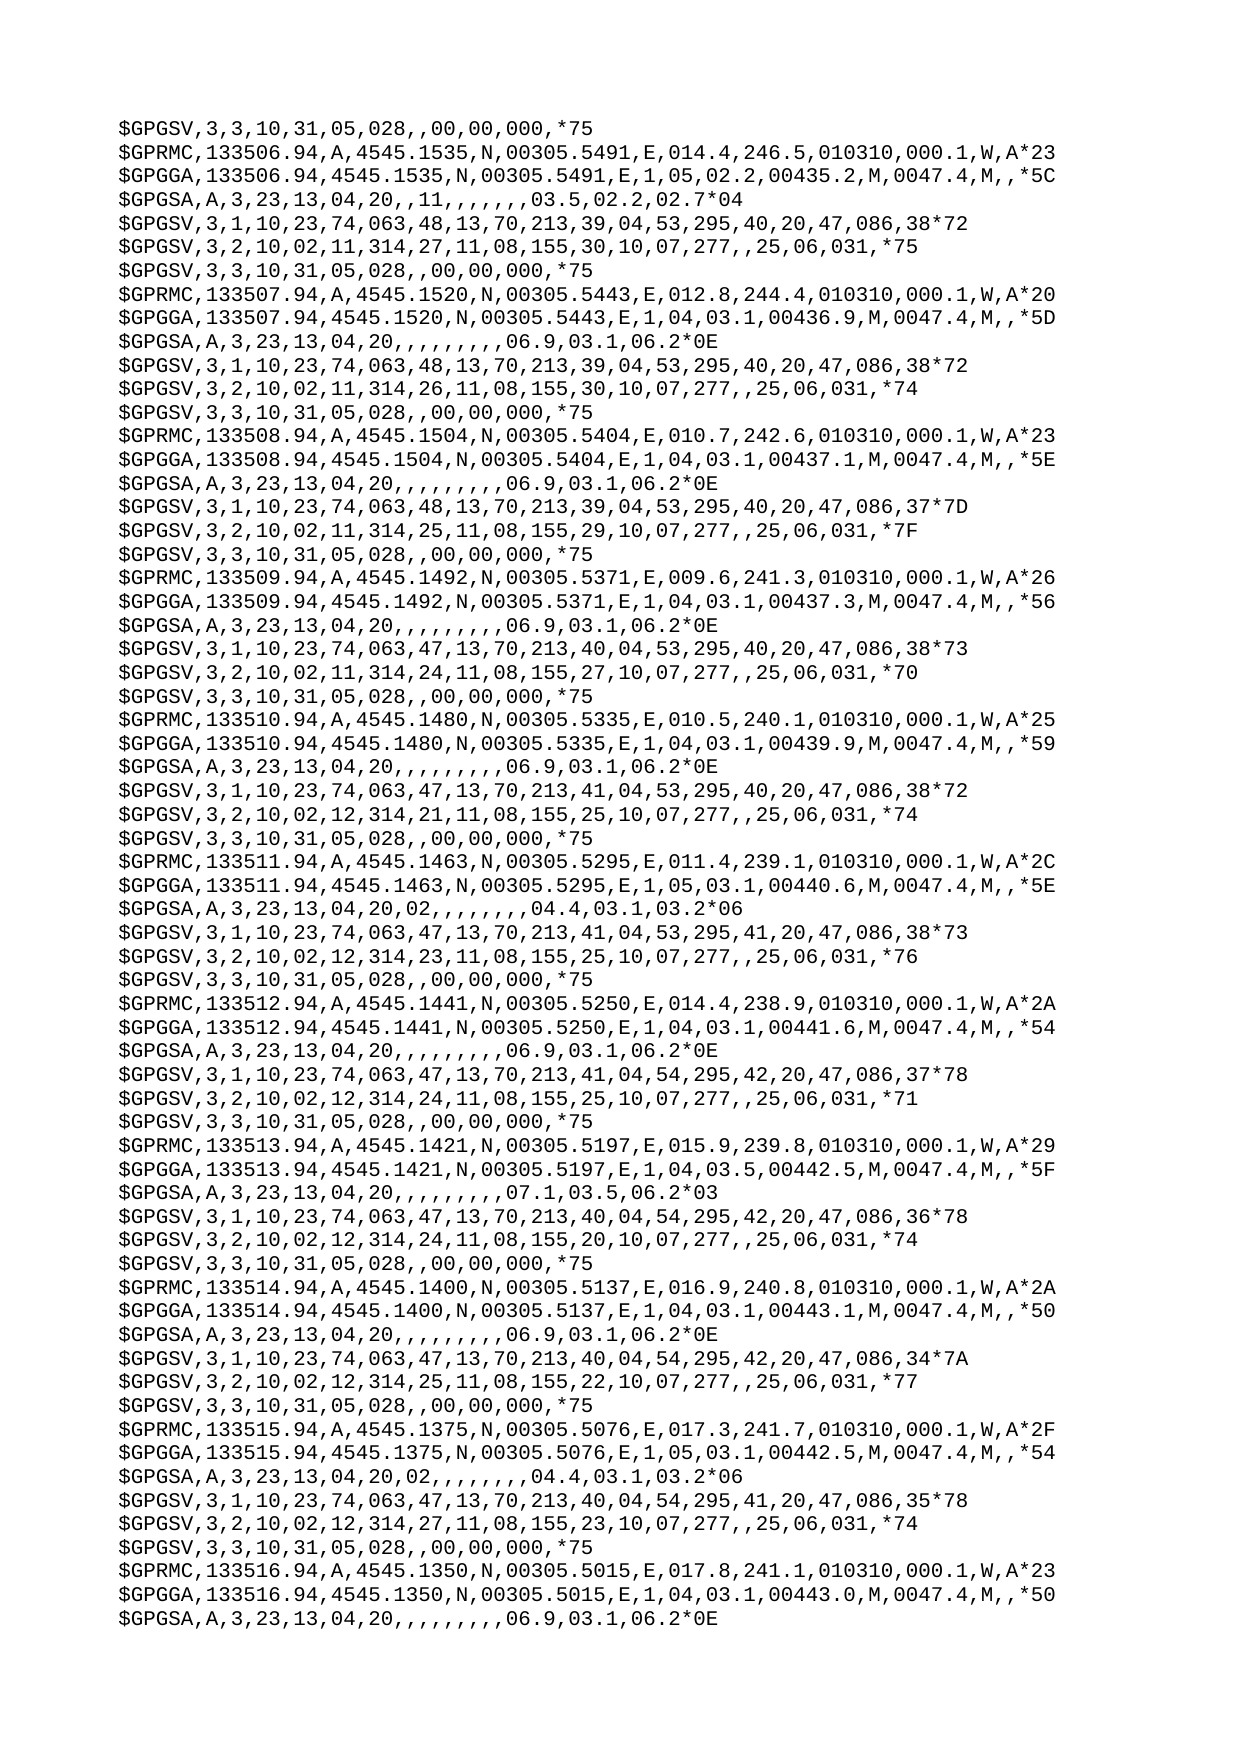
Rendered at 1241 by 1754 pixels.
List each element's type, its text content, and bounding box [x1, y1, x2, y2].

text $GPRMC,133512.94,A,4545.1441,N,00305.5250,E,014.4,238.9,010310,000.1,W,A*2A [118, 993, 1122, 1017]
text $GPGSV,3,3,10,31,05,028,,00,00,000,*75 [118, 686, 1122, 709]
text $GPGSV,3,3,10,31,05,028,,00,00,000,*75 [118, 1111, 1122, 1135]
text $GPGSV,3,2,10,02,12,314,25,11,08,155,22,10,07,277,,25,06,031,*77 [118, 1371, 1122, 1395]
text $GPGSV,3,3,10,31,05,028,,00,00,000,*75 [118, 402, 1122, 426]
text $GPGSA,A,3,23,13,04,20,,,,,,,,,07.1,03.5,06.2*03 [118, 1182, 1122, 1206]
text $GPGSV,3,2,10,02,11,314,26,11,08,155,30,10,07,277,,25,06,031,*74 [118, 378, 1122, 402]
text $GPGSV,3,3,10,31,05,028,,00,00,000,*75 [118, 1253, 1122, 1277]
text $GPRMC,133514.94,A,4545.1400,N,00305.5137,E,016.9,240.8,010310,000.1,W,A*2A [118, 1277, 1122, 1300]
text $GPGSV,3,3,10,31,05,028,,00,00,000,*75 [118, 1537, 1122, 1561]
text $GPGSV,3,1,10,23,74,063,47,13,70,213,40,04,53,295,40,20,47,086,38*73 [118, 638, 1122, 662]
text $GPGGA,133509.94,4545.1492,N,00305.5371,E,1,04,03.1,00437.3,M,0047.4,M,,*56 [118, 591, 1122, 615]
text $GPGSV,3,3,10,31,05,028,,00,00,000,*75 [118, 260, 1122, 284]
text $GPGSV,3,3,10,31,05,028,,00,00,000,*75 [118, 544, 1122, 567]
text $GPGSV,3,1,10,23,74,063,47,13,70,213,41,04,53,295,40,20,47,086,38*72 [118, 780, 1122, 804]
text $GPGGA,133514.94,4545.1400,N,00305.5137,E,1,04,03.1,00443.1,M,0047.4,M,,*50 [118, 1300, 1122, 1324]
text $GPGSA,A,3,23,13,04,20,,,,,,,,,06.9,03.1,06.2*0E [118, 1040, 1122, 1064]
text $GPGGA,133513.94,4545.1421,N,00305.5197,E,1,04,03.5,00442.5,M,0047.4,M,,*5F [118, 1158, 1122, 1182]
text $GPGSV,3,2,10,02,12,314,27,11,08,155,23,10,07,277,,25,06,031,*74 [118, 1513, 1122, 1537]
text $GPGSA,A,3,23,13,04,20,,11,,,,,,,03.5,02.2,02.7*04 [118, 189, 1122, 213]
text $GPGSV,3,3,10,31,05,028,,00,00,000,*75 [118, 969, 1122, 993]
text $GPGSV,3,2,10,02,12,314,24,11,08,155,20,10,07,277,,25,06,031,*74 [118, 1229, 1122, 1253]
text $GPGGA,133511.94,4545.1463,N,00305.5295,E,1,05,03.1,00440.6,M,0047.4,M,,*5E [118, 875, 1122, 898]
text $GPRMC,133511.94,A,4545.1463,N,00305.5295,E,011.4,239.1,010310,000.1,W,A*2C [118, 851, 1122, 875]
text $GPRMC,133507.94,A,4545.1520,N,00305.5443,E,012.8,244.4,010310,000.1,W,A*20 [118, 284, 1122, 307]
text $GPGSV,3,1,10,23,74,063,47,13,70,213,40,04,54,295,41,20,47,086,35*78 [118, 1489, 1122, 1513]
text $GPGSV,3,1,10,23,74,063,47,13,70,213,40,04,54,295,42,20,47,086,36*78 [118, 1206, 1122, 1229]
text $GPGSA,A,3,23,13,04,20,02,,,,,,,,04.4,03.1,03.2*06 [118, 898, 1122, 922]
text $GPGSV,3,2,10,02,11,314,24,11,08,155,27,10,07,277,,25,06,031,*70 [118, 662, 1122, 686]
text $GPGSA,A,3,23,13,04,20,,,,,,,,,06.9,03.1,06.2*0E [118, 1324, 1122, 1348]
text $GPGSA,A,3,23,13,04,20,,,,,,,,,06.9,03.1,06.2*0E [118, 473, 1122, 496]
text $GPGSV,3,1,10,23,74,063,48,13,70,213,39,04,53,295,40,20,47,086,38*72 [118, 354, 1122, 378]
text $GPRMC,133515.94,A,4545.1375,N,00305.5076,E,017.3,241.7,010310,000.1,W,A*2F [118, 1419, 1122, 1442]
text $GPGSV,3,2,10,02,12,314,21,11,08,155,25,10,07,277,,25,06,031,*74 [118, 804, 1122, 827]
text $GPGGA,133508.94,4545.1504,N,00305.5404,E,1,04,03.1,00437.1,M,0047.4,M,,*5E [118, 449, 1122, 473]
text $GPGSV,3,2,10,02,12,314,24,11,08,155,25,10,07,277,,25,06,031,*71 [118, 1088, 1122, 1111]
text $GPGGA,133512.94,4545.1441,N,00305.5250,E,1,04,03.1,00441.6,M,0047.4,M,,*54 [118, 1017, 1122, 1040]
text $GPGSV,3,2,10,02,12,314,23,11,08,155,25,10,07,277,,25,06,031,*76 [118, 946, 1122, 969]
text $GPGSV,3,1,10,23,74,063,48,13,70,213,39,04,53,295,40,20,47,086,38*72 [118, 213, 1122, 236]
text $GPGGA,133516.94,4545.1350,N,00305.5015,E,1,04,03.1,00443.0,M,0047.4,M,,*50 [118, 1584, 1122, 1608]
text $GPRMC,133509.94,A,4545.1492,N,00305.5371,E,009.6,241.3,010310,000.1,W,A*26 [118, 567, 1122, 591]
text $GPGGA,133515.94,4545.1375,N,00305.5076,E,1,05,03.1,00442.5,M,0047.4,M,,*54 [118, 1442, 1122, 1466]
text $GPGSA,A,3,23,13,04,20,,,,,,,,,06.9,03.1,06.2*0E [118, 615, 1122, 638]
text $GPRMC,133510.94,A,4545.1480,N,00305.5335,E,010.5,240.1,010310,000.1,W,A*25 [118, 709, 1122, 733]
text $GPGGA,133507.94,4545.1520,N,00305.5443,E,1,04,03.1,00436.9,M,0047.4,M,,*5D [118, 307, 1122, 331]
text $GPGSA,A,3,23,13,04,20,,,,,,,,,06.9,03.1,06.2*0E [118, 757, 1122, 780]
text $GPRMC,133508.94,A,4545.1504,N,00305.5404,E,010.7,242.6,010310,000.1,W,A*23 [118, 426, 1122, 449]
text $GPGSV,3,3,10,31,05,028,,00,00,000,*75 [118, 827, 1122, 851]
text $GPGGA,133506.94,4545.1535,N,00305.5491,E,1,05,02.2,00435.2,M,0047.4,M,,*5C [118, 165, 1122, 189]
text $GPGSA,A,3,23,13,04,20,,,,,,,,,06.9,03.1,06.2*0E [118, 1608, 1122, 1631]
text $GPGSA,A,3,23,13,04,20,02,,,,,,,,04.4,03.1,03.2*06 [118, 1466, 1122, 1489]
text $GPRMC,133506.94,A,4545.1535,N,00305.5491,E,014.4,246.5,010310,000.1,W,A*23 [118, 142, 1122, 165]
text $GPGSA,A,3,23,13,04,20,,,,,,,,,06.9,03.1,06.2*0E [118, 331, 1122, 354]
text $GPGSV,3,1,10,23,74,063,48,13,70,213,39,04,53,295,40,20,47,086,37*7D [118, 496, 1122, 520]
text $GPGSV,3,1,10,23,74,063,47,13,70,213,40,04,54,295,42,20,47,086,34*7A [118, 1348, 1122, 1371]
text $GPGSV,3,3,10,31,05,028,,00,00,000,*75 [118, 1395, 1122, 1419]
text $GPGSV,3,1,10,23,74,063,47,13,70,213,41,04,54,295,42,20,47,086,37*78 [118, 1064, 1122, 1088]
text $GPGSV,3,2,10,02,11,314,25,11,08,155,29,10,07,277,,25,06,031,*7F [118, 520, 1122, 544]
text $GPRMC,133516.94,A,4545.1350,N,00305.5015,E,017.8,241.1,010310,000.1,W,A*23 [118, 1561, 1122, 1584]
text $GPGSV,3,3,10,31,05,028,,00,00,000,*75 [118, 118, 1122, 142]
text $GPGSV,3,1,10,23,74,063,47,13,70,213,41,04,53,295,41,20,47,086,38*73 [118, 922, 1122, 946]
text $GPGSV,3,2,10,02,11,314,27,11,08,155,30,10,07,277,,25,06,031,*75 [118, 236, 1122, 260]
text $GPRMC,133513.94,A,4545.1421,N,00305.5197,E,015.9,239.8,010310,000.1,W,A*29 [118, 1135, 1122, 1158]
text $GPGGA,133510.94,4545.1480,N,00305.5335,E,1,04,03.1,00439.9,M,0047.4,M,,*59 [118, 733, 1122, 757]
